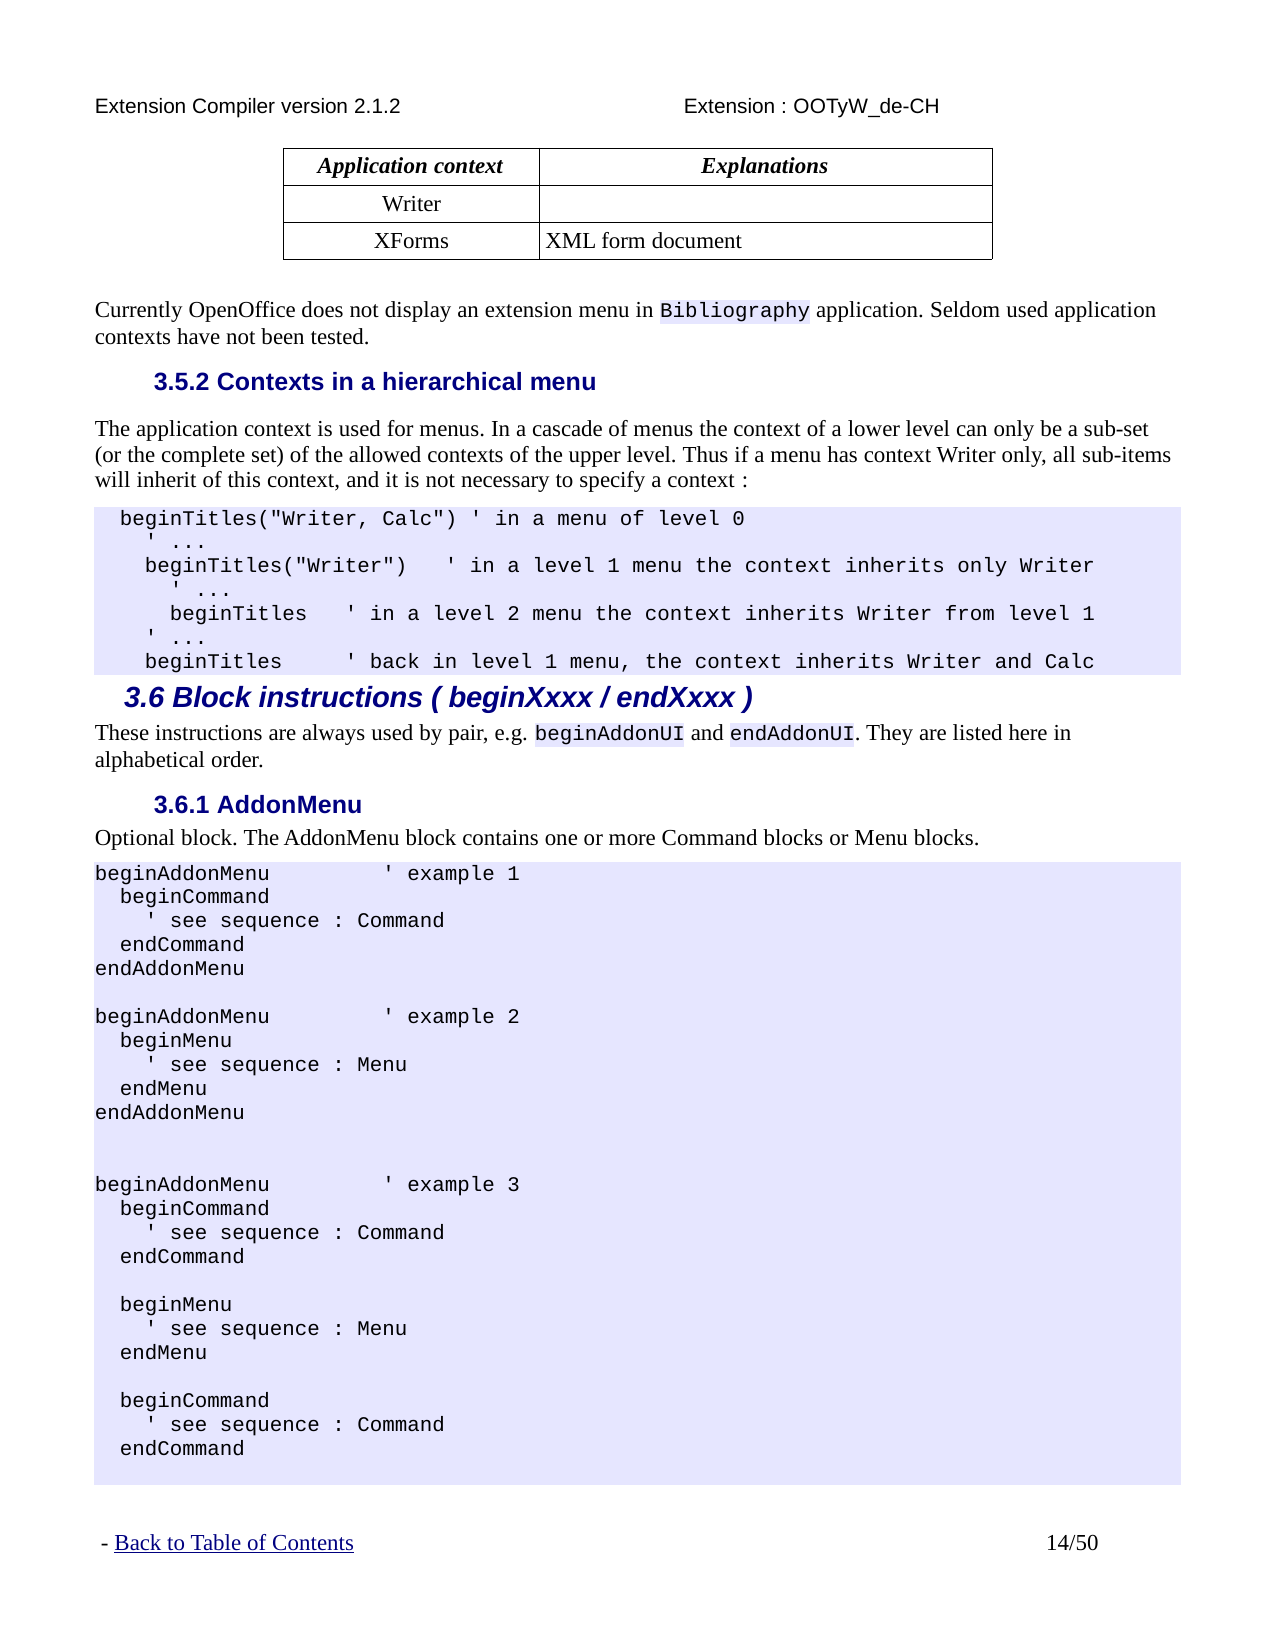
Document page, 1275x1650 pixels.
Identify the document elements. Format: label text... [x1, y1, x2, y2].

text beginMenu [94, 1030, 1181, 1054]
text endAddonMenu [94, 958, 1181, 982]
subtitle Contexts in a hierarchical menu [153, 368, 1181, 396]
text Optional block. The AddonMenu block contains one or more Command blocks or Menu blocks. [94, 824, 1181, 850]
table_cell Writer [284, 186, 539, 222]
text beginAddonMenu ' example 3 [94, 1174, 1181, 1198]
text beginTitles ' in a level 2 menu the context inherits Writer from level 1 [94, 603, 1181, 627]
text These instructions are always used by pair, e.g. beginAddonUI and endAddonUI. They are listed here in alphabetical order. [94, 719, 1181, 772]
text ' ... [94, 579, 1181, 603]
table_cell XML form document [540, 223, 992, 259]
text endCommand [94, 934, 1181, 958]
text beginTitles("Writer, Calc") ' in a menu of level 0 [94, 507, 1181, 531]
subtitle Block instructions ( beginXxxx / endXxxx ) [124, 681, 1181, 714]
text endCommand [94, 1437, 1181, 1461]
text endMenu [94, 1342, 1181, 1366]
subtitle AddonMenu [153, 791, 1181, 818]
text endCommand [94, 1246, 1181, 1270]
text beginCommand [94, 1389, 1181, 1413]
text ' ... [94, 627, 1181, 651]
text ' see sequence : Menu [94, 1054, 1181, 1078]
text endMenu [94, 1078, 1181, 1102]
table_header Application context [284, 149, 539, 184]
text beginCommand [94, 1198, 1181, 1222]
text ' ... [94, 531, 1181, 555]
text ' see sequence : Command [94, 1413, 1181, 1437]
text beginAddonMenu ' example 2 [94, 1006, 1181, 1030]
text The application context is used for menus. In a cascade of menus the context of a lower level can only be a sub-set (or the complete set) of the allowed contexts of the upper level. Thus if a menu has context Writer only, all sub-items will inherit of this context, and it is not necessary to specify a context : [94, 416, 1181, 493]
table_cell XForms [284, 223, 539, 259]
text Currently OpenOffice does not display an extension menu in Bibliography application. Seldom used application contexts have not been tested. [94, 297, 1181, 349]
text beginAddonMenu ' example 1 [94, 862, 1181, 886]
text beginTitles ' back in level 1 menu, the context inherits Writer and Calc [94, 651, 1181, 675]
text ' see sequence : Command [94, 910, 1181, 934]
table_header Explanations [540, 149, 992, 184]
text ' see sequence : Menu [94, 1318, 1181, 1342]
text beginCommand [94, 886, 1181, 910]
table_cell [540, 186, 992, 222]
text beginMenu [94, 1294, 1181, 1318]
text ' see sequence : Command [94, 1222, 1181, 1246]
text endAddonMenu [94, 1102, 1181, 1126]
text beginTitles("Writer") ' in a level 1 menu the context inherits only Writer [94, 555, 1181, 579]
